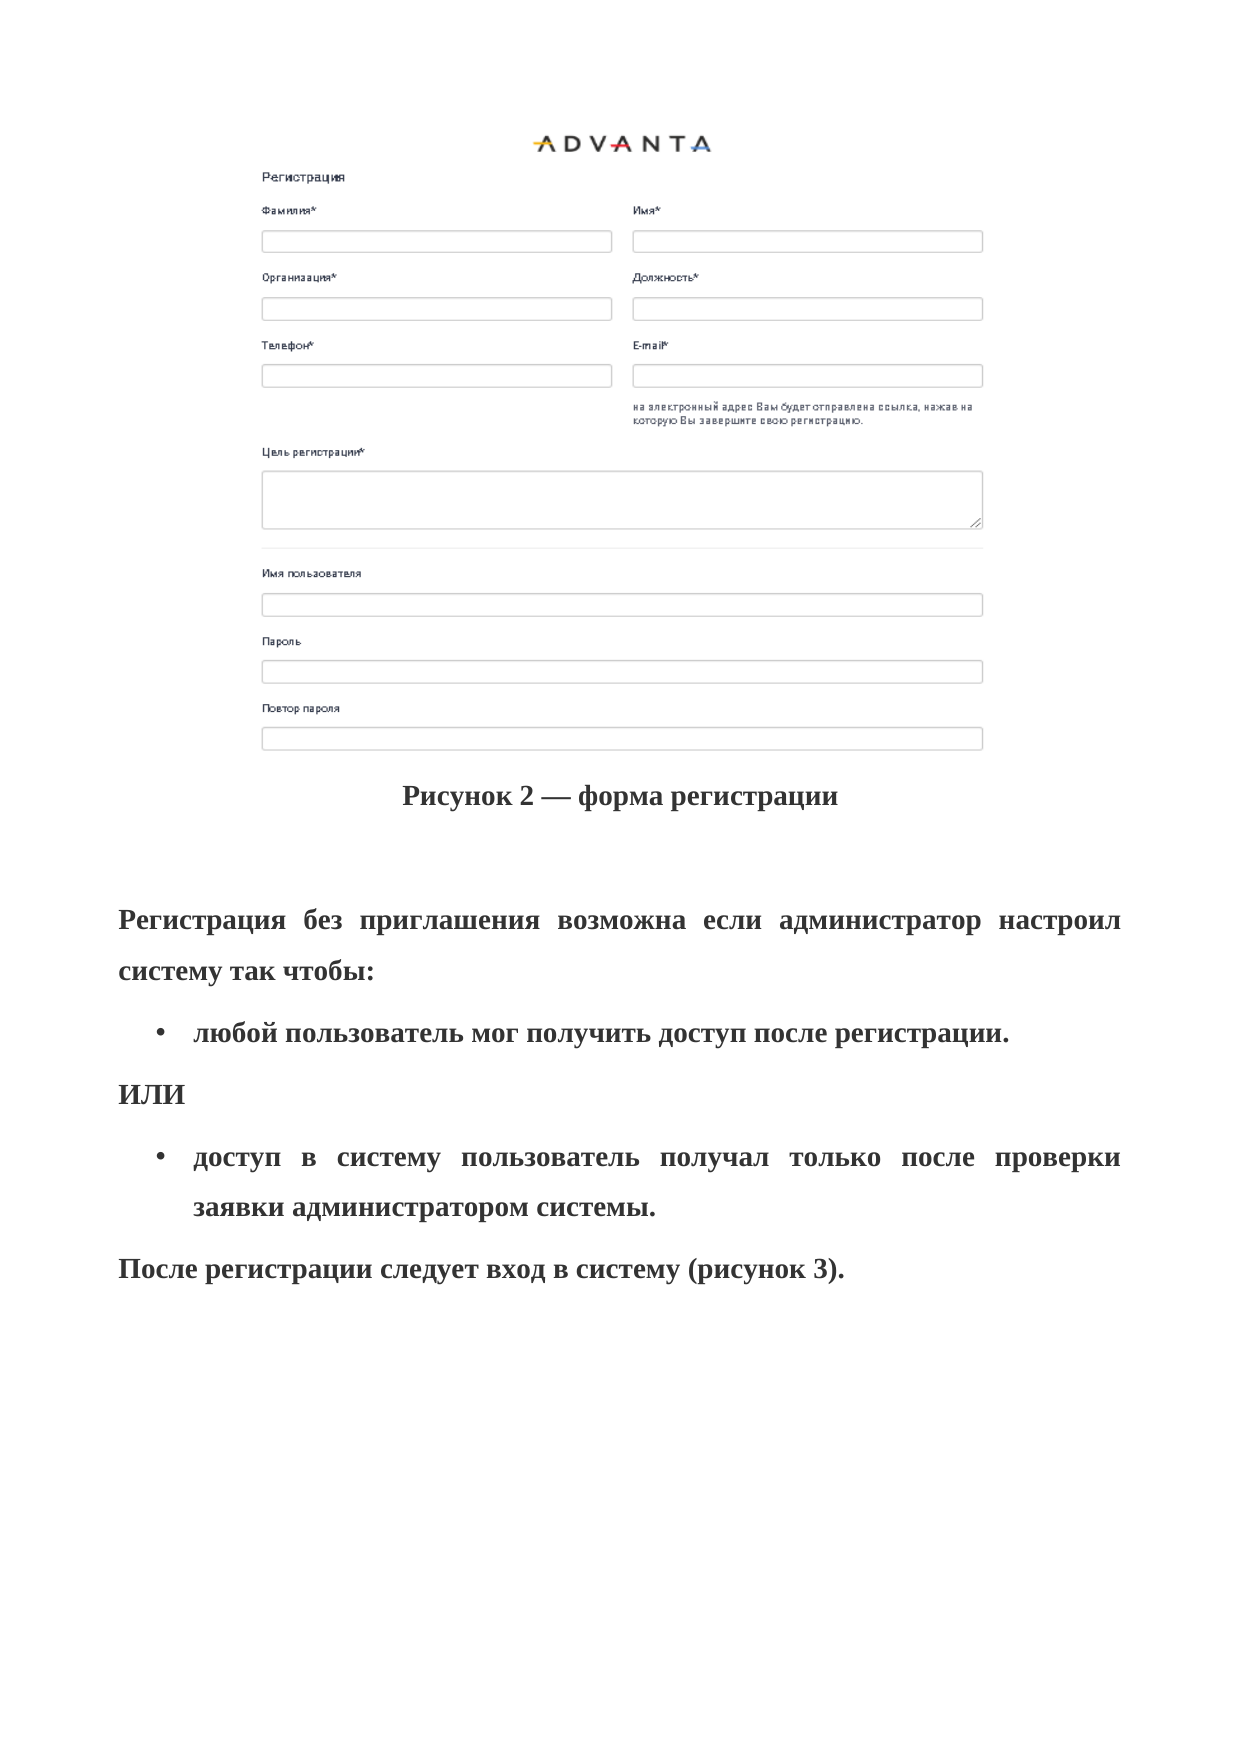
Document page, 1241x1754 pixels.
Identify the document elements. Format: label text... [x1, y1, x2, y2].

list доступ в систему пользователь получал только после проверки заявки администратором системы. [156, 1139, 1122, 1223]
text После регистрации следует вход в систему (рисунок 3). [118, 1251, 1122, 1285]
text Регистрация без приглашения возможна если администратор настроил систему так чтобы: [118, 902, 1122, 986]
picture [244, 118, 996, 762]
text ИЛИ [118, 1077, 1122, 1110]
list любой пользователь мог получить доступ после регистрации. [156, 1015, 1122, 1048]
text Рисунок 2 — форма регистрации [118, 118, 1122, 812]
